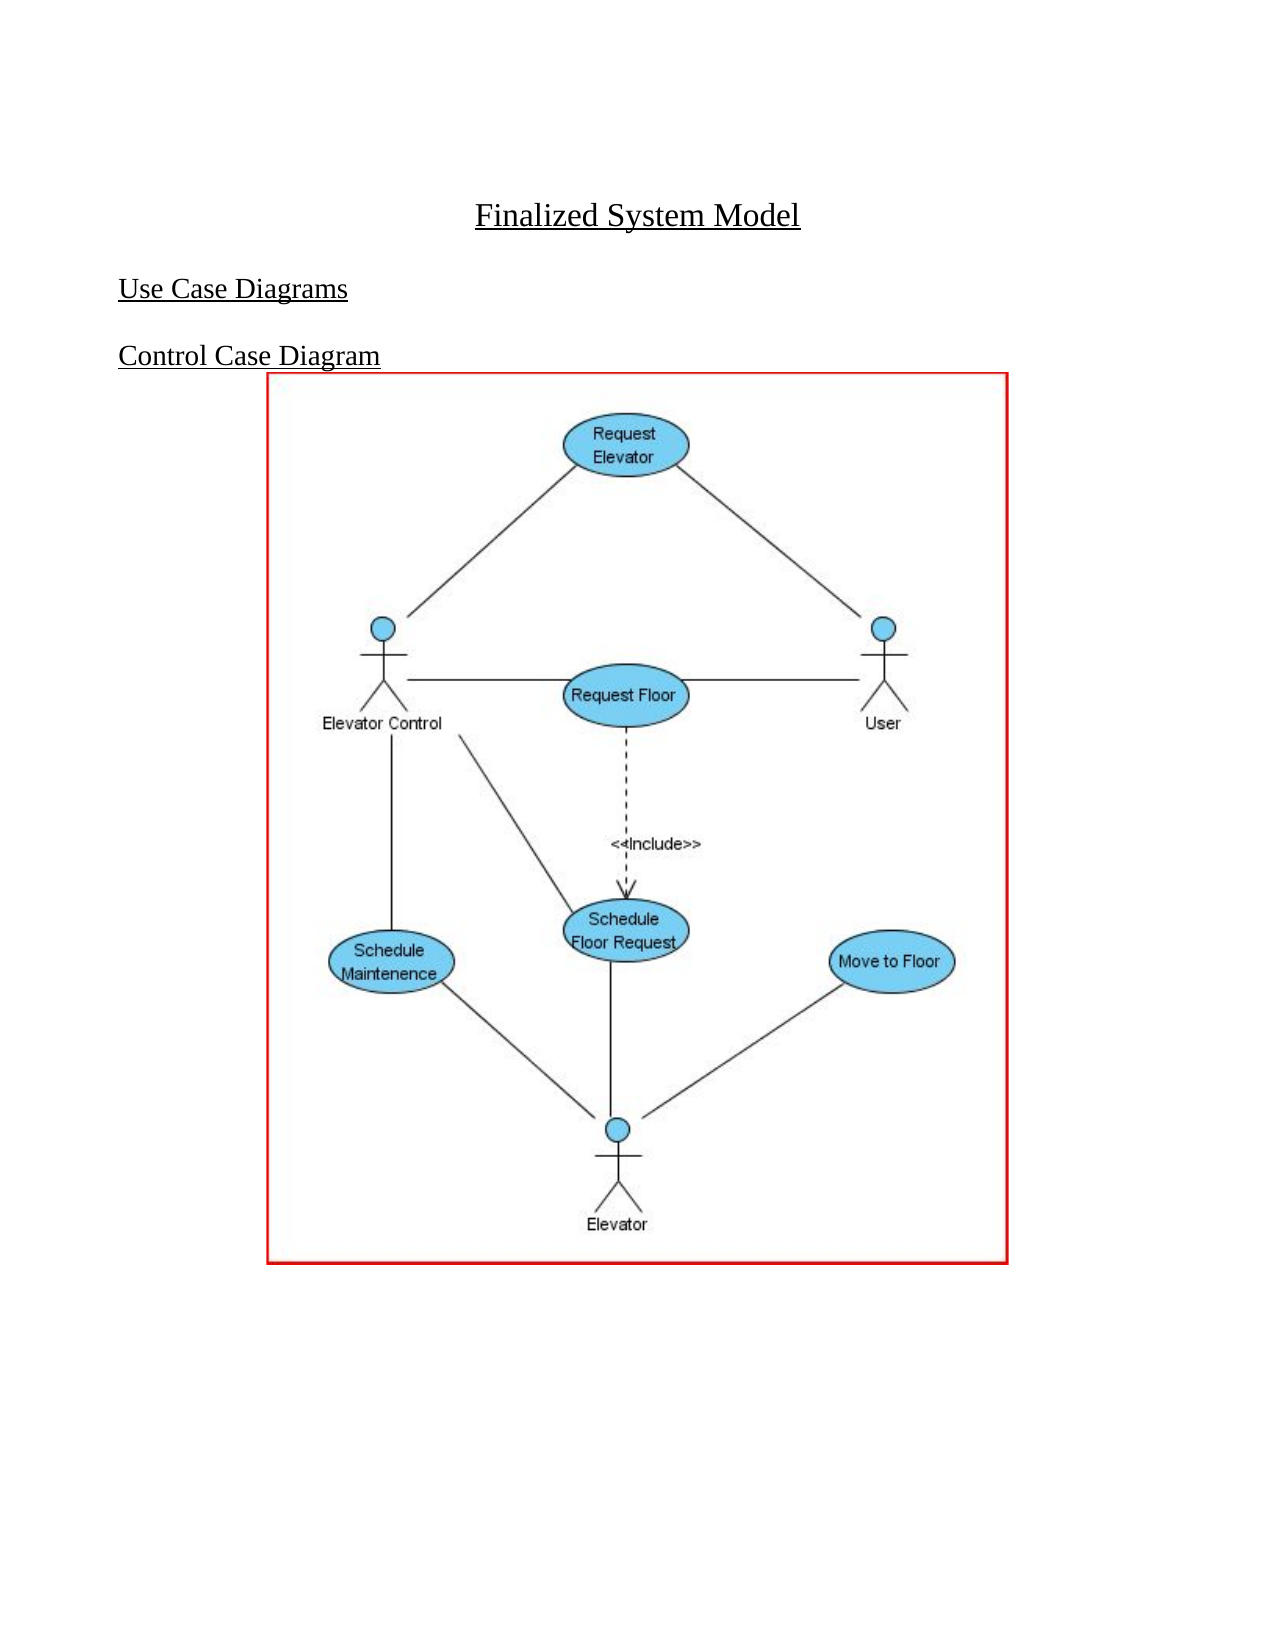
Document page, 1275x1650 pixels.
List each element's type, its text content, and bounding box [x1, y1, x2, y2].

text Finalized System Model [118, 195, 1157, 233]
picture [266, 372, 1009, 1265]
text Control Case Diagram [118, 338, 1157, 372]
text Use Case Diagrams [118, 271, 1157, 305]
